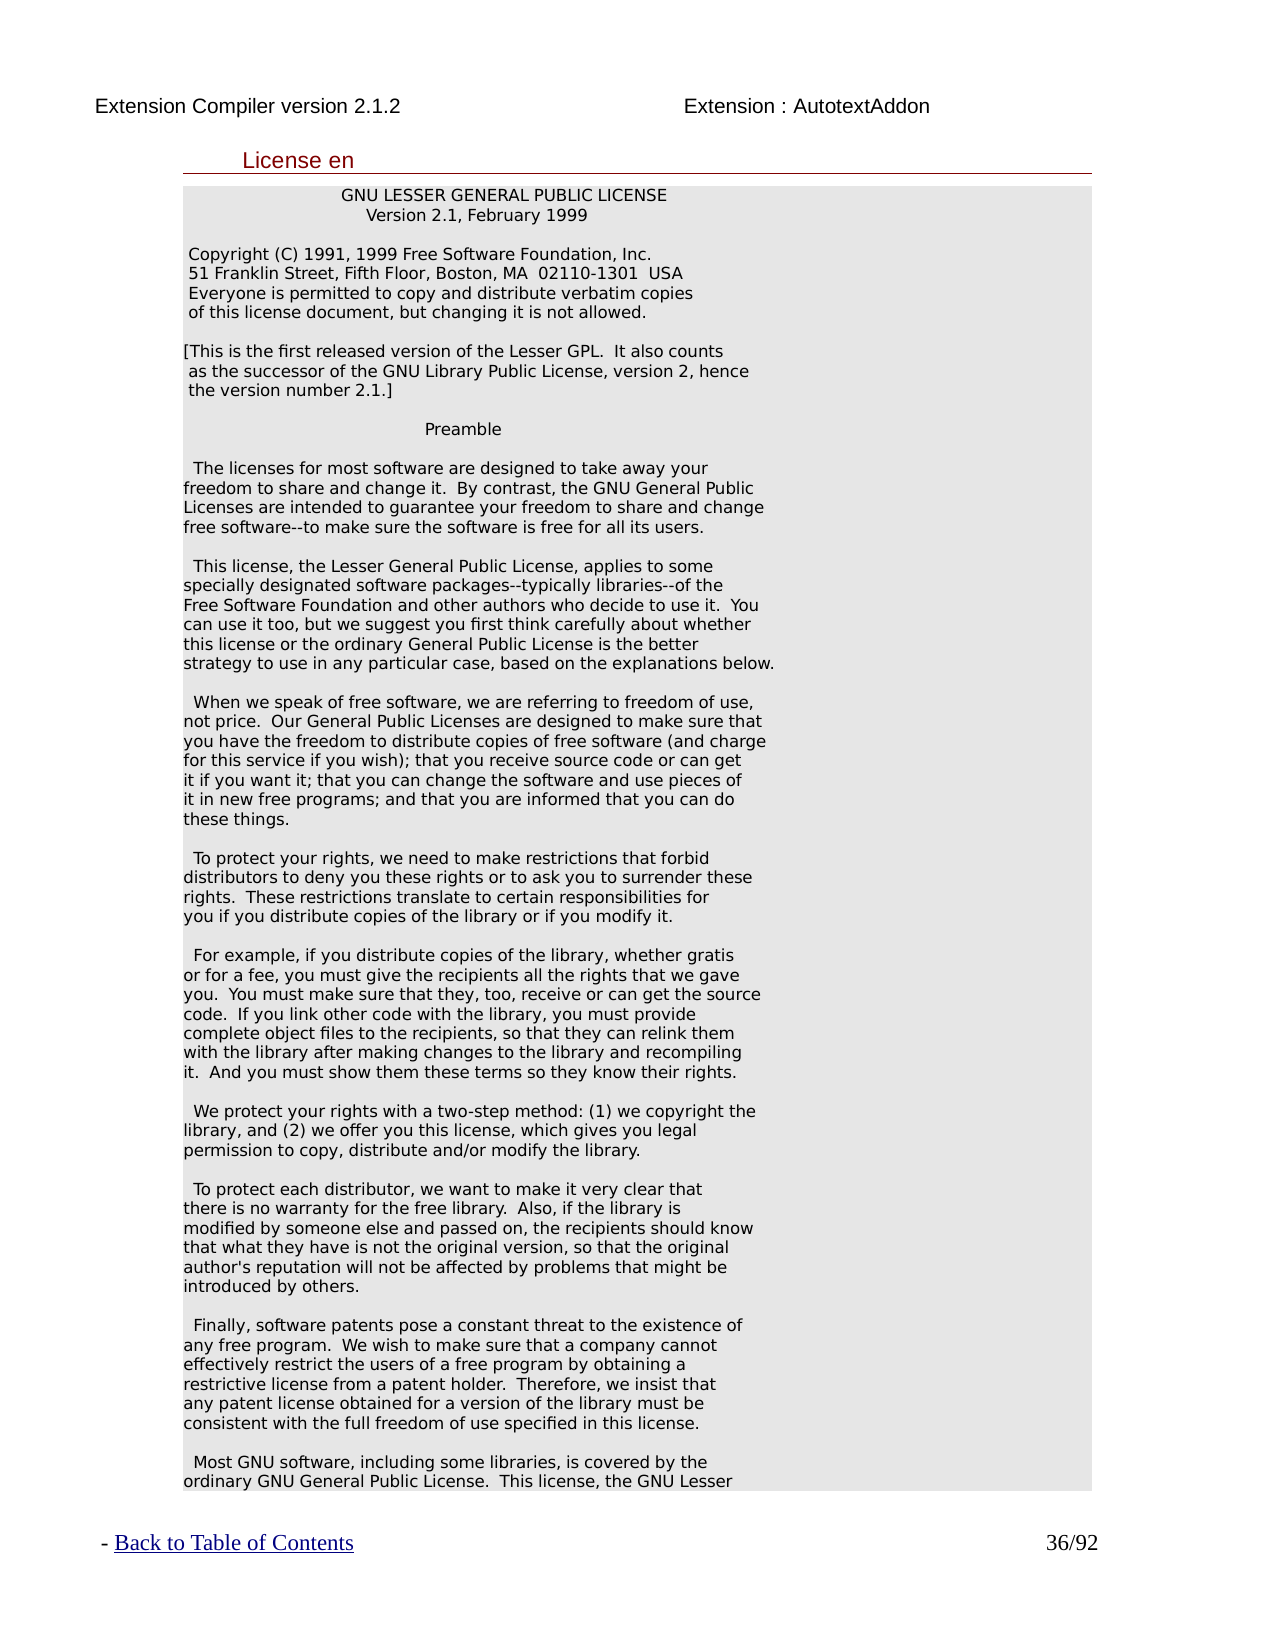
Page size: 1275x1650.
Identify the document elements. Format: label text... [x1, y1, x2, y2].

text 51 Franklin Street, Fifth Floor, Boston, MA 02110-1301 USA [183, 264, 1092, 284]
text strategy to use in any particular case, based on the explanations below. [183, 654, 1092, 673]
text as the successor of the GNU Library Public License, version 2, hence [183, 362, 1092, 381]
text any patent license obtained for a version of the library must be [183, 1394, 1092, 1413]
text specially designated software packages--typically libraries--of the [183, 576, 1092, 595]
text author's reputation will not be affected by problems that might be [183, 1258, 1092, 1277]
text that what they have is not the original version, so that the original [183, 1238, 1092, 1258]
text The licenses for most software are designed to take away your [183, 459, 1092, 478]
text This license, the Lesser General Public License, applies to some [183, 556, 1092, 576]
text To protect each distributor, we want to make it very clear that [183, 1180, 1092, 1199]
text To protect your rights, we need to make restrictions that forbid [183, 849, 1092, 868]
text modified by someone else and passed on, the recipients should know [183, 1219, 1092, 1238]
text When we speak of free software, we are referring to freedom of use, [183, 693, 1092, 712]
text of this license document, but changing it is not allowed. [183, 303, 1092, 323]
text free software--to make sure the software is free for all its users. [183, 517, 1092, 537]
text Preamble [183, 420, 1092, 439]
text code. If you link other code with the library, you must provide [183, 1004, 1092, 1024]
text License en [183, 147, 1092, 173]
text complete object files to the recipients, so that they can relink them [183, 1024, 1092, 1043]
text Most GNU software, including some libraries, is covered by the [183, 1452, 1092, 1472]
text ordinary GNU General Public License. This license, the GNU Lesser [183, 1472, 1092, 1491]
text not price. Our General Public Licenses are designed to make sure that [183, 712, 1092, 732]
text for this service if you wish); that you receive source code or can get [183, 751, 1092, 771]
text Licenses are intended to guarantee your freedom to share and change [183, 498, 1092, 517]
text can use it too, but we suggest you first think carefully about whether [183, 615, 1092, 634]
text there is no warranty for the free library. Also, if the library is [183, 1199, 1092, 1219]
text it in new free programs; and that you are informed that you can do [183, 790, 1092, 810]
text For example, if you distribute copies of the library, whether gratis [183, 946, 1092, 966]
text with the library after making changes to the library and recompiling [183, 1043, 1092, 1063]
text any free program. We wish to make sure that a company cannot [183, 1336, 1092, 1355]
text you. You must make sure that they, too, receive or can get the source [183, 985, 1092, 1004]
text Finally, software patents pose a constant threat to the existence of [183, 1316, 1092, 1336]
text GNU LESSER GENERAL PUBLIC LICENSE [183, 186, 1092, 206]
text the version number 2.1.] [183, 381, 1092, 401]
text introduced by others. [183, 1277, 1092, 1297]
text We protect your rights with a two-step method: (1) we copyright the [183, 1102, 1092, 1121]
text this license or the ordinary General Public License is the better [183, 634, 1092, 654]
text or for a fee, you must give the recipients all the rights that we gave [183, 966, 1092, 985]
text Everyone is permitted to copy and distribute verbatim copies [183, 284, 1092, 303]
text you if you distribute copies of the library or if you modify it. [183, 907, 1092, 927]
text Free Software Foundation and other authors who decide to use it. You [183, 595, 1092, 615]
text it. And you must show them these terms so they know their rights. [183, 1063, 1092, 1082]
text freedom to share and change it. By contrast, the GNU General Public [183, 478, 1092, 498]
text rights. These restrictions translate to certain responsibilities for [183, 888, 1092, 907]
text Version 2.1, February 1999 [183, 206, 1092, 225]
text Copyright (C) 1991, 1999 Free Software Foundation, Inc. [183, 245, 1092, 264]
text consistent with the full freedom of use specified in this license. [183, 1413, 1092, 1433]
text [This is the first released version of the Lesser GPL. It also counts [183, 342, 1092, 362]
text it if you want it; that you can change the software and use pieces of [183, 771, 1092, 790]
text distributors to deny you these rights or to ask you to surrender these [183, 868, 1092, 888]
text restrictive license from a patent holder. Therefore, we insist that [183, 1374, 1092, 1394]
text library, and (2) we offer you this license, which gives you legal [183, 1121, 1092, 1141]
text permission to copy, distribute and/or modify the library. [183, 1141, 1092, 1160]
text you have the freedom to distribute copies of free software (and charge [183, 732, 1092, 751]
text effectively restrict the users of a free program by obtaining a [183, 1355, 1092, 1374]
text these things. [183, 810, 1092, 829]
